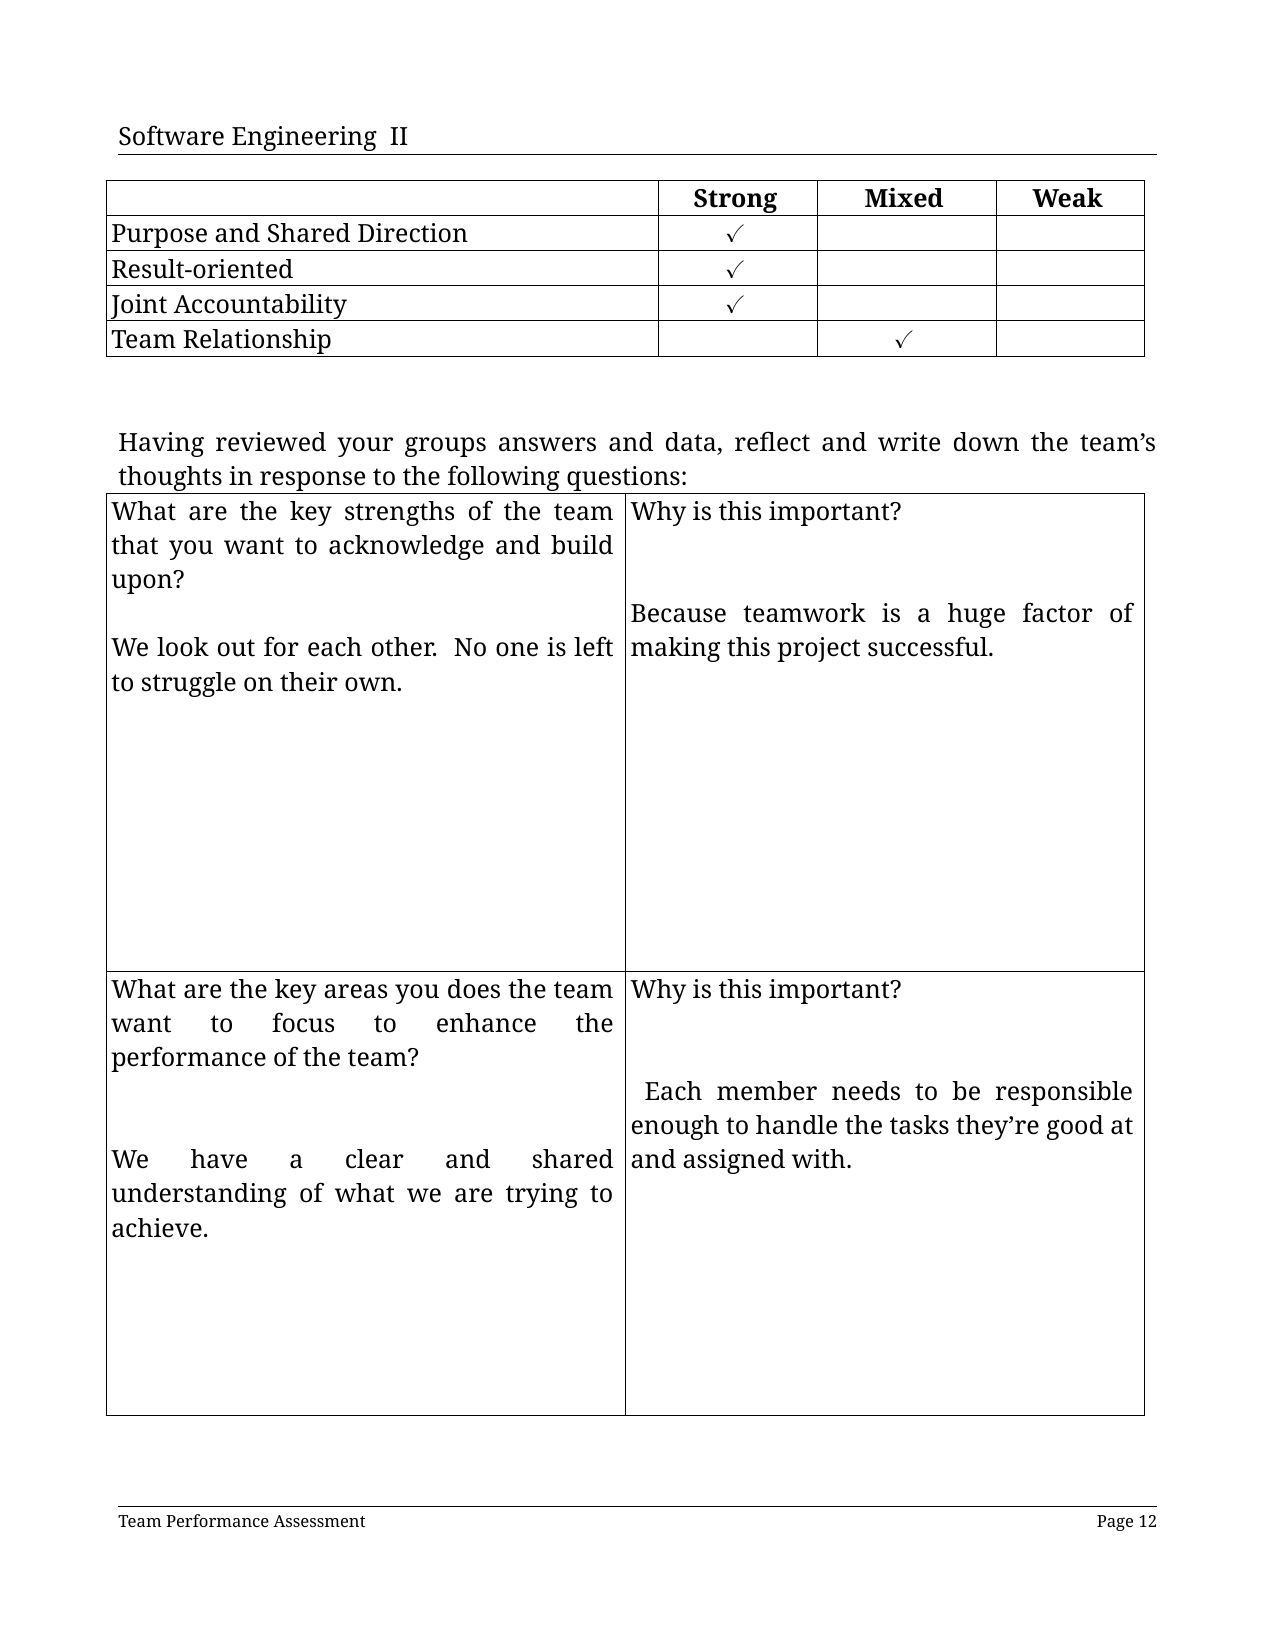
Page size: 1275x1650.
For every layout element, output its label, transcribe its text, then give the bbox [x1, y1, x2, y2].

table_cell [997, 321, 1144, 356]
table_cell [818, 251, 996, 285]
table_cell ✓ [659, 286, 817, 320]
table_cell [818, 216, 996, 250]
table_cell Purpose and Shared Direction [107, 216, 658, 250]
text Having reviewed your groups answers and data, reflect and write down the team’s thoughts in response to the following questions: [118, 425, 1157, 493]
table_cell [997, 286, 1144, 320]
table_cell [997, 251, 1144, 285]
table_cell ✓ [659, 216, 817, 250]
table_cell Team Relationship [107, 321, 658, 356]
table_cell Result-oriented [107, 251, 658, 285]
table_cell Why is this important? Each member needs to be responsible enough to handle the tasks they’re good at and assigned with. [626, 972, 1144, 1414]
table_header [107, 181, 658, 215]
table_header Mixed [818, 181, 996, 215]
table_cell Joint Accountability [107, 286, 658, 320]
table_cell [659, 321, 817, 356]
table_header What are the key strengths of the team that you want to acknowledge and build upon? We look out for each other. No one is left to struggle on their own. [107, 494, 625, 971]
table_header Strong [659, 181, 817, 215]
table_cell What are the key areas you does the team want to focus to enhance the performance of the team? We have a clear and shared understanding of what we are trying to achieve. [107, 972, 625, 1414]
table_cell [818, 286, 996, 320]
table_cell ✓ [818, 321, 996, 356]
table_header Weak [997, 181, 1144, 215]
table_header Why is this important? Because teamwork is a huge factor of making this project successful. [626, 494, 1144, 971]
table_cell [997, 216, 1144, 250]
table_cell ✓ [659, 251, 817, 285]
